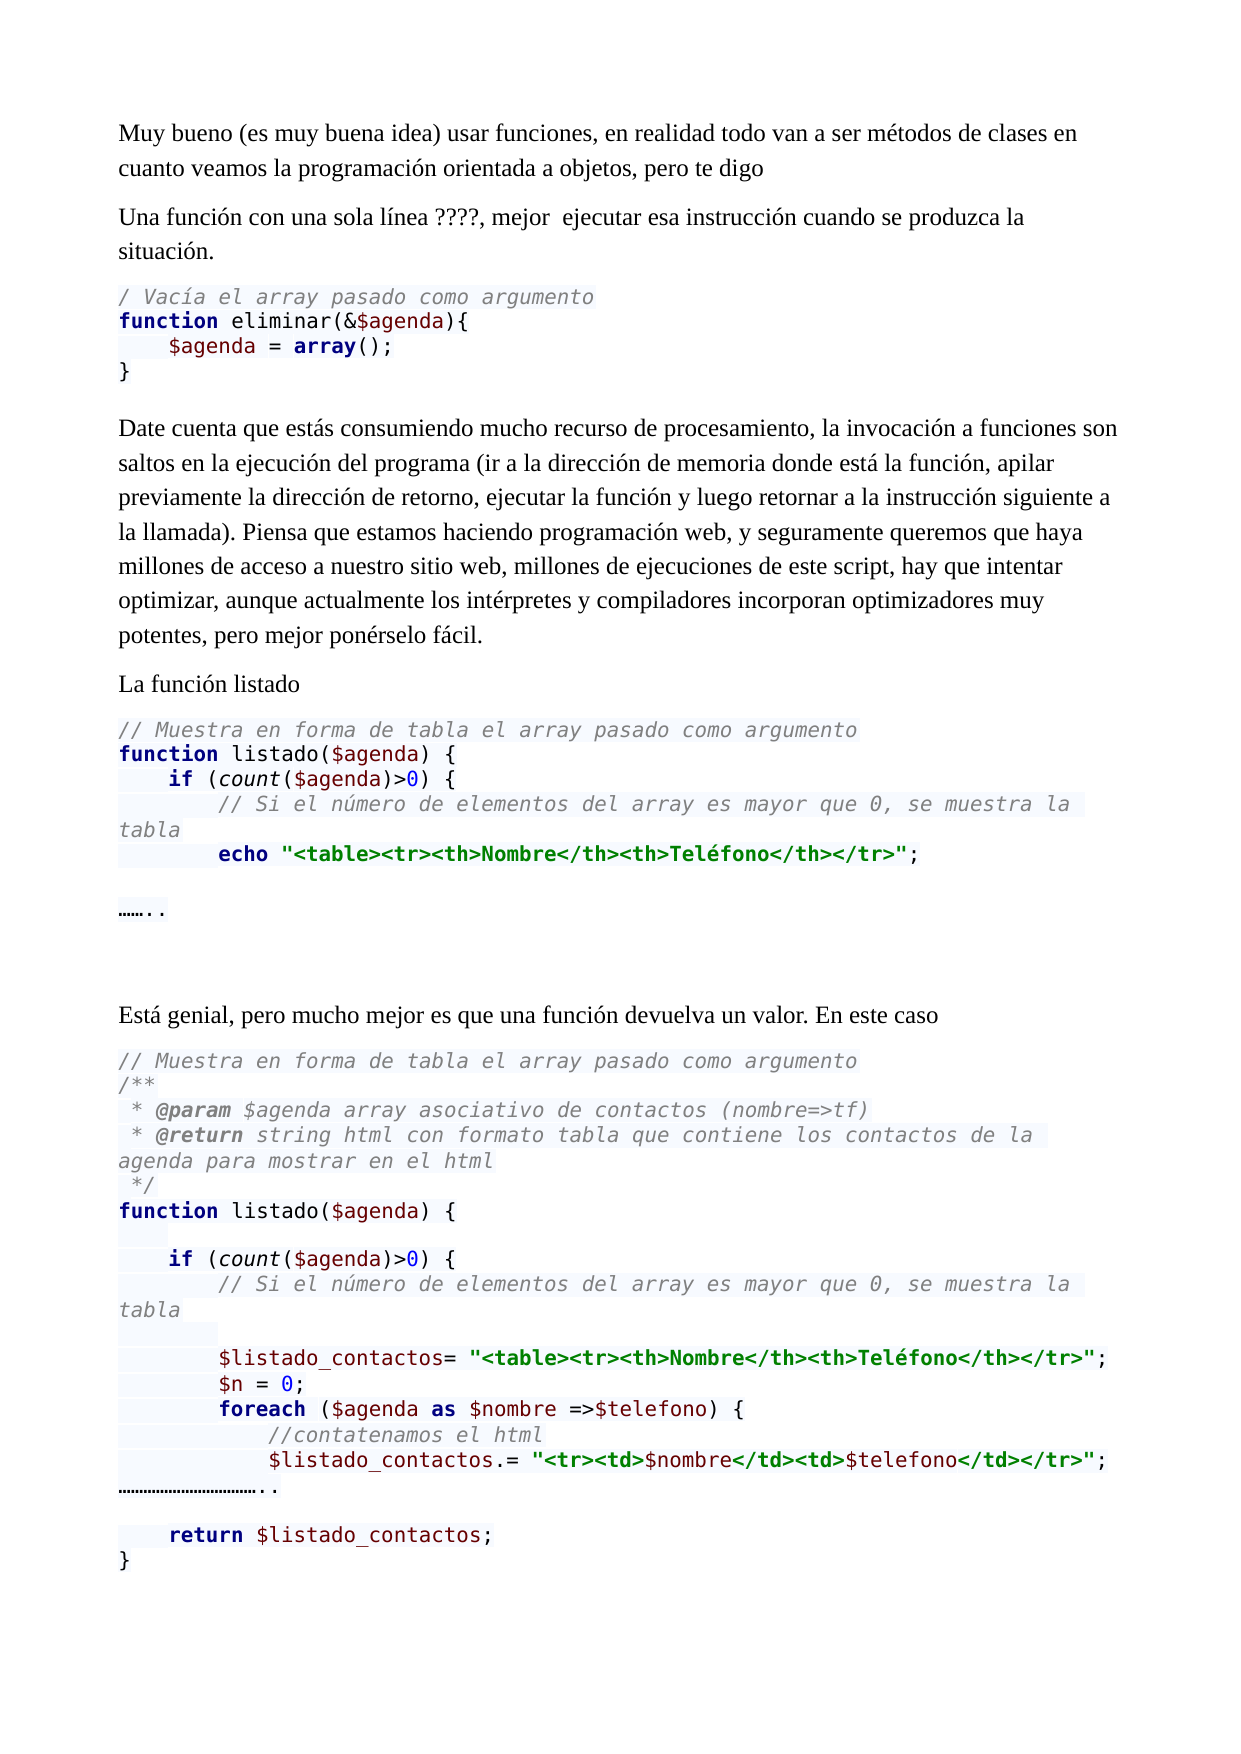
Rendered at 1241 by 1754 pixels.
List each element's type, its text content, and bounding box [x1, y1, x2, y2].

text / Vacía el array pasado como argumento [118, 285, 1122, 309]
text Date cuenta que estás consumiendo mucho recurso de procesamiento, la invocación a funciones son saltos en la ejecución del programa (ir a la dirección de memoria donde está la función, apilar previamente la dirección de retorno, ejecutar la función y luego retornar a la instrucción siguiente a la llamada). Piensa que estamos haciendo programación web, y seguramente queremos que haya millones de acceso a nuestro sitio web, millones de ejecuciones de este script, hay que intentar optimizar, aunque actualmente los intérpretes y compiladores incorporan optimizadores muy potentes, pero mejor ponérselo fácil. [118, 413, 1122, 649]
text $n = 0; [118, 1372, 1122, 1397]
text Muy bueno (es muy buena idea) usar funciones, en realidad todo van a ser métodos de clases en cuanto veamos la programación orientada a objetos, pero te digo [118, 118, 1122, 181]
text foreach ($agenda as $nombre =>$telefono) { [118, 1397, 1122, 1423]
text */ [118, 1173, 1122, 1199]
text return $listado_contactos; [118, 1523, 1122, 1548]
text $agenda = array(); [118, 334, 1122, 359]
text La función listado [118, 669, 1122, 698]
text $listado_contactos.= "<tr><td>$nombre</td><td>$telefono</td></tr>"; [118, 1448, 1122, 1474]
text …………………………….. [118, 1474, 1122, 1498]
text // Si el número de elementos del array es mayor que 0, se muestra la tabla [118, 792, 1122, 842]
text function eliminar(&$agenda){ [118, 309, 1122, 334]
text $listado_contactos= "<table><tr><th>Nombre</th><th>Teléfono</th></tr>"; [118, 1346, 1122, 1372]
text // Muestra en forma de tabla el array pasado como argumento [118, 1049, 1122, 1073]
text * @param $agenda array asociativo de contactos (nombre=>tf) [118, 1098, 1122, 1123]
text // Muestra en forma de tabla el array pasado como argumento [118, 718, 1122, 742]
text } [118, 359, 1122, 384]
text * @return string html con formato tabla que contiene los contactos de la agenda para mostrar en el html [118, 1123, 1122, 1173]
text Una función con una sola línea ????, mejor ejecutar esa instrucción cuando se produzca la situación. [118, 202, 1122, 265]
text function listado($agenda) { [118, 742, 1122, 767]
text /** [118, 1073, 1122, 1098]
text echo "<table><tr><th>Nombre</th><th>Teléfono</th></tr>"; [118, 842, 1122, 868]
text } [118, 1548, 1122, 1572]
text function listado($agenda) { [118, 1199, 1122, 1223]
text if (count($agenda)>0) { [118, 1247, 1122, 1272]
text // Si el número de elementos del array es mayor que 0, se muestra la tabla [118, 1272, 1122, 1322]
text …….. [118, 897, 1122, 922]
text if (count($agenda)>0) { [118, 767, 1122, 792]
text //contatenamos el html [118, 1423, 1122, 1448]
text Está genial, pero mucho mejor es que una función devuelva un valor. En este caso [118, 1000, 1122, 1029]
